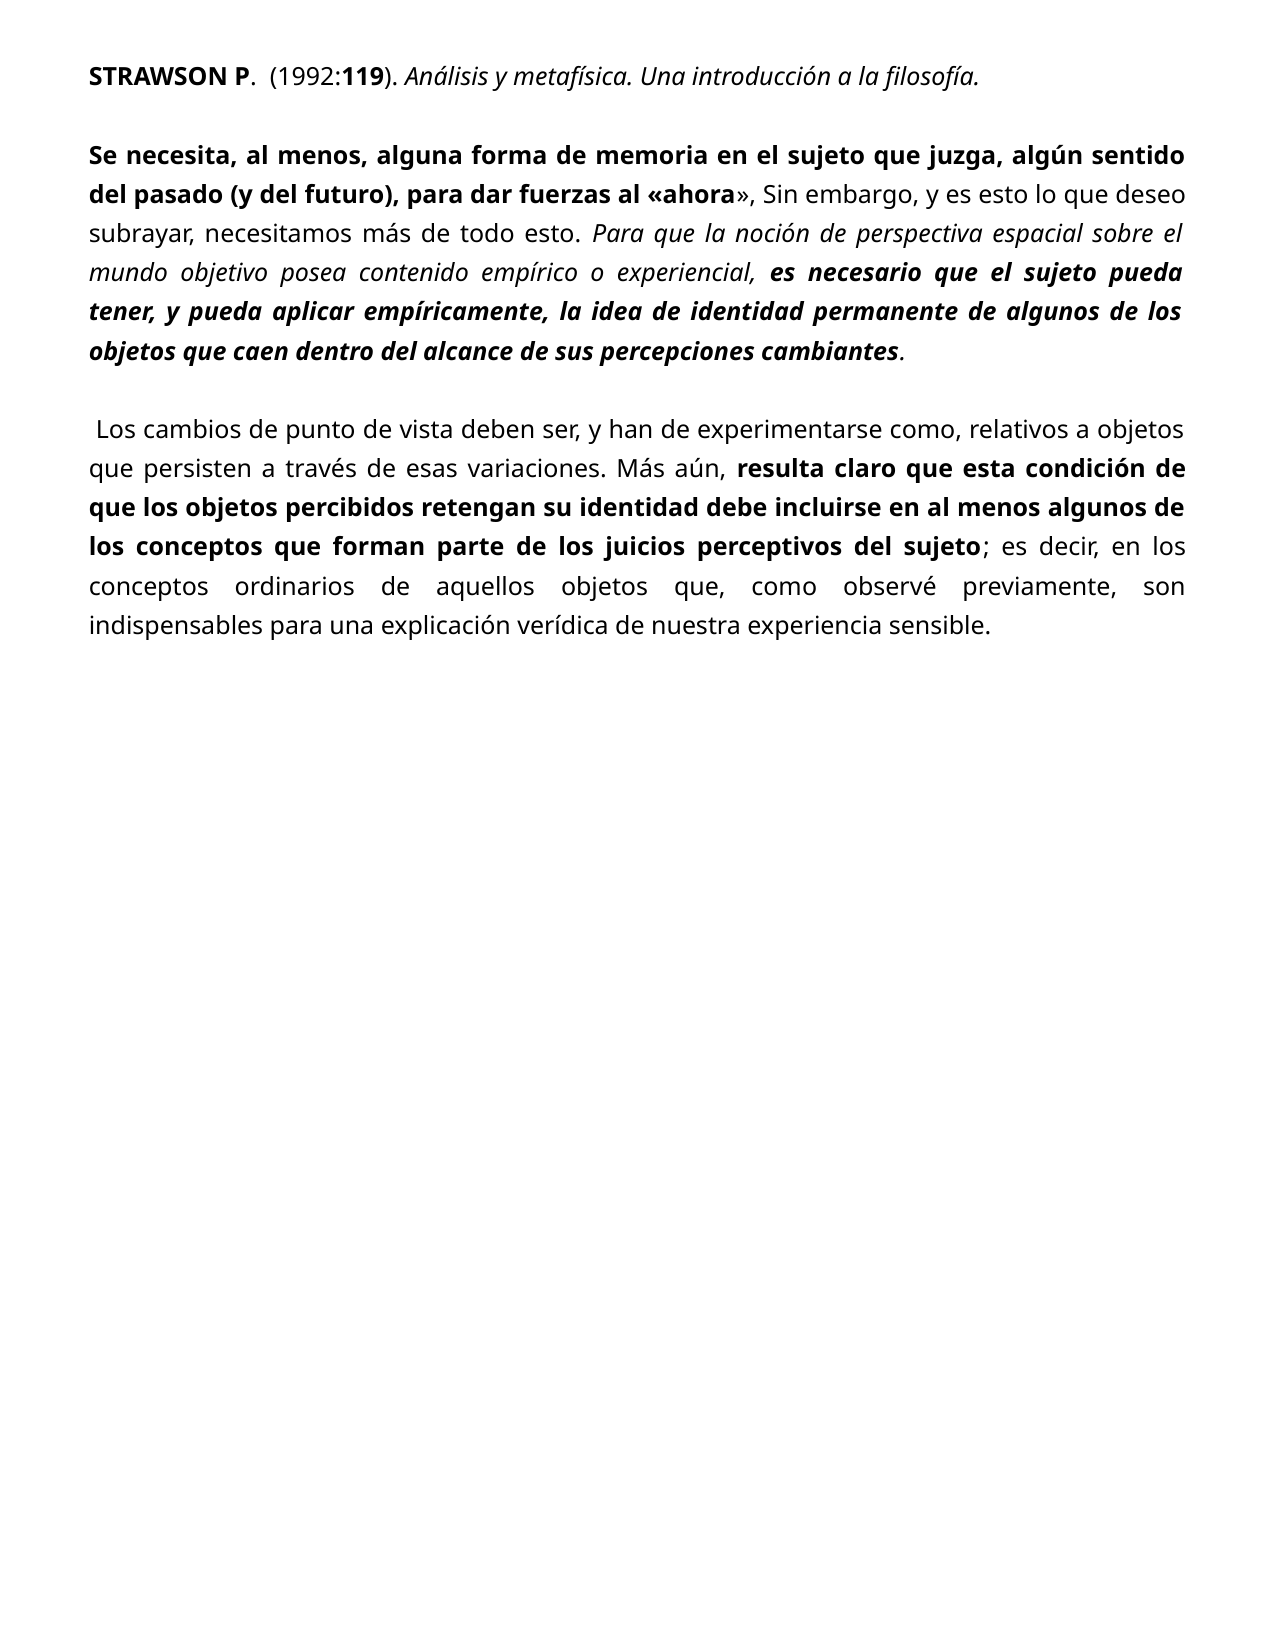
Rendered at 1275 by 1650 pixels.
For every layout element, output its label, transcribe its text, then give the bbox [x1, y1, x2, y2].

text Se necesita, al menos, alguna forma de memoria en el sujeto que juzga, algún sentido del pasado (y del futuro), para dar fuerzas al «ahora», Sin embargo, y es esto lo que deseo subrayar, necesitamos más de todo esto. Para que la noción de perspectiva espacial sobre el mundo objetivo posea contenido empírico o experiencial, es necesario que el sujeto pueda tener, y pueda aplicar empíricamente, la idea de identidad permanente de algunos de los objetos que caen dentro del alcance de sus percepciones cambiantes. [88, 137, 1186, 367]
text STRAWSON P. (1992:119). Análisis y metafísica. Una introducción a la filosofía. [88, 59, 1186, 93]
text Los cambios de punto de vista deben ser, y han de experimentarse como, relativos a objetos que persisten a través de esas variaciones. Más aún, resulta claro que esta condición de que los objetos percibidos retengan su identidad debe incluirse en al menos algunos de los conceptos que forman parte de los juicios perceptivos del sujeto; es decir, en los conceptos ordinarios de aquellos objetos que, como observé previamente, son indispensables para una explicación verídica de nuestra experiencia sensible. [88, 412, 1186, 641]
